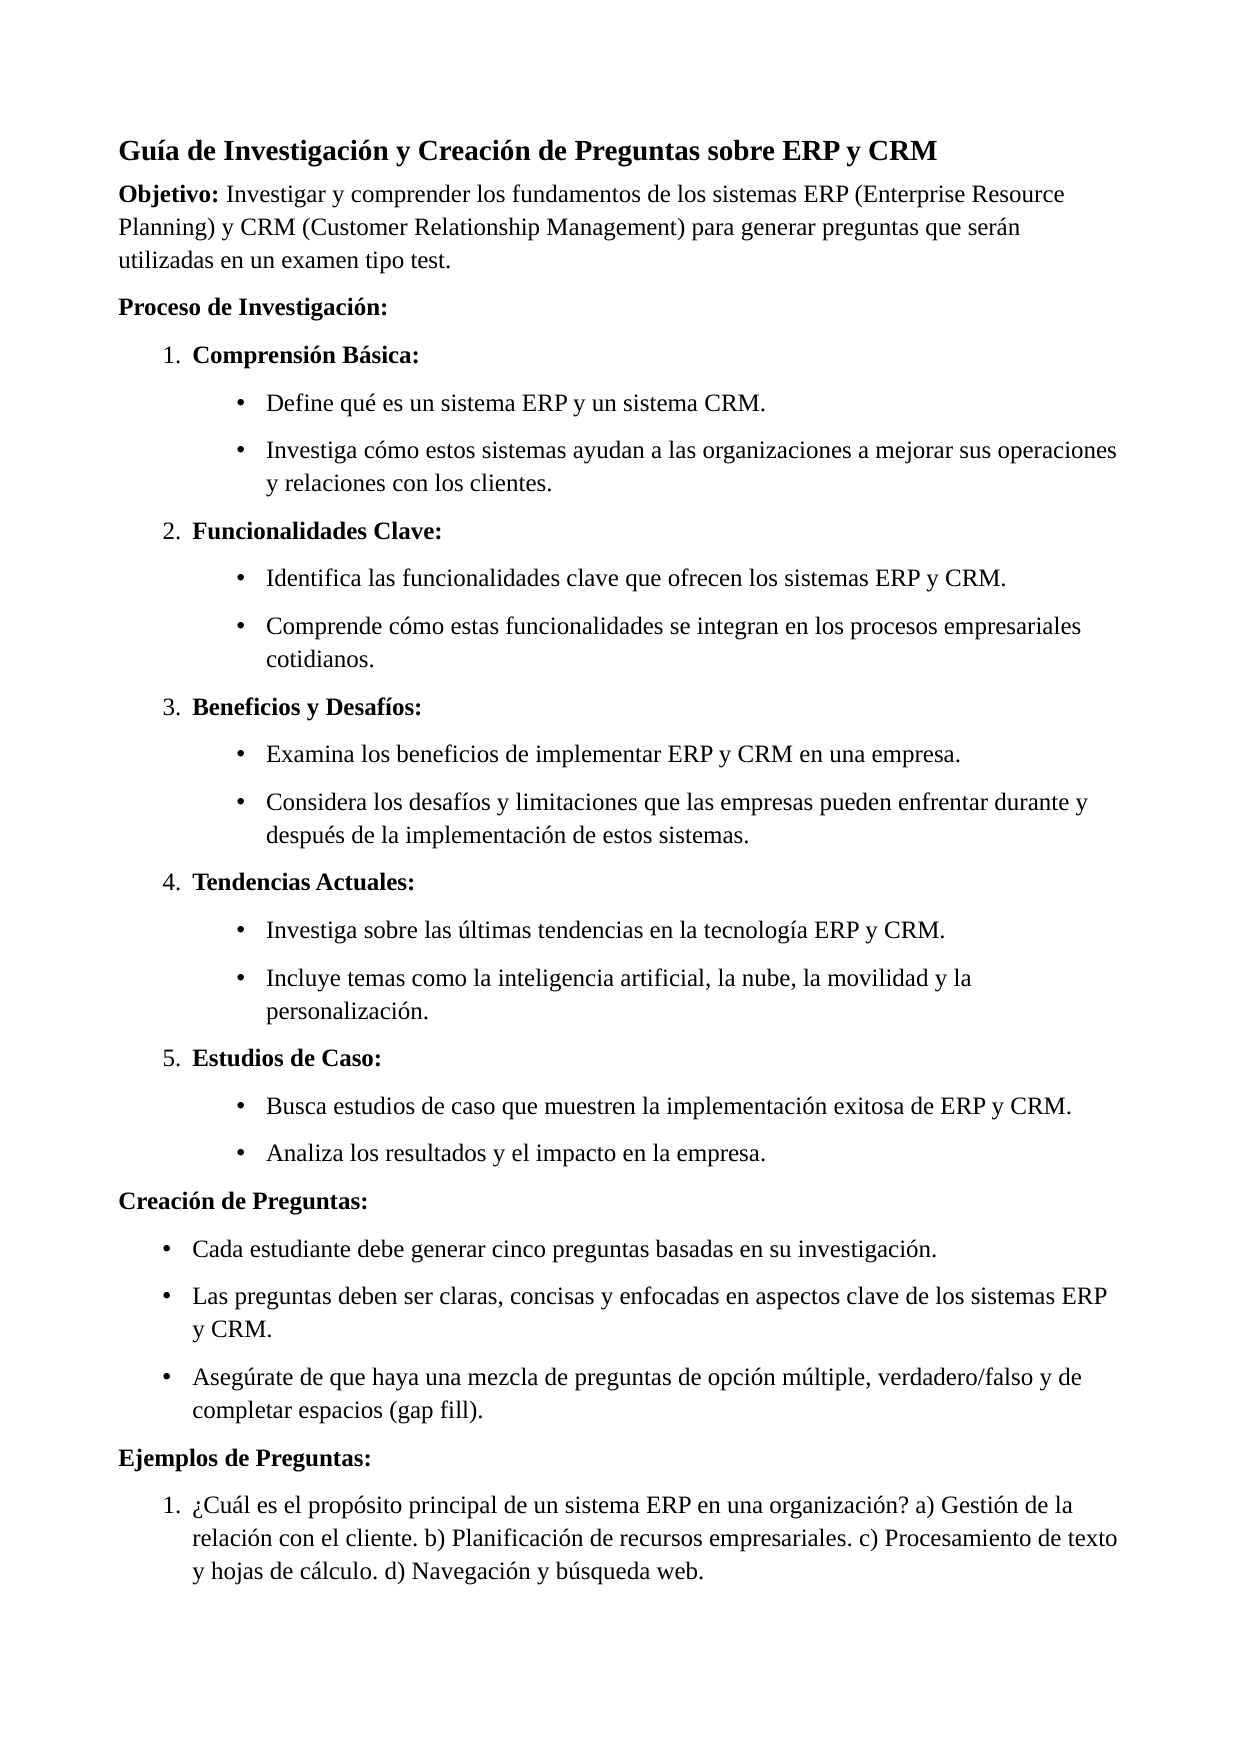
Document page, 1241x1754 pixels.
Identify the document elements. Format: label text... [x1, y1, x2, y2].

text Objetivo: Investigar y comprender los fundamentos de los sistemas ERP (Enterprise Resource Planning) y CRM (Customer Relationship Management) para generar preguntas que serán utilizadas en un examen tipo test. [118, 179, 1122, 273]
text Ejemplos de Preguntas: [118, 1443, 1122, 1471]
subtitle Guía de Investigación y Creación de Preguntas sobre ERP y CRM [118, 133, 1122, 166]
list Funcionalidades Clave: [162, 516, 1122, 544]
text Creación de Preguntas: [118, 1186, 1122, 1215]
list Incluye temas como la inteligencia artificial, la nube, la movilidad y la personalización. [236, 963, 1122, 1024]
list ¿Cuál es el propósito principal de un sistema ERP en una organización? a) Gestión de la relación con el cliente. b) Planificación de recursos empresariales. c) Procesamiento de texto y hojas de cálculo. d) Navegación y búsqueda web. [162, 1490, 1122, 1585]
list Comprensión Básica: [162, 340, 1122, 369]
list Estudios de Caso: [162, 1043, 1122, 1072]
list Las preguntas deben ser claras, concisas y enfocadas en aspectos clave de los sistemas ERP y CRM. [162, 1281, 1122, 1343]
list Examina los beneficios de implementar ERP y CRM en una empresa. [236, 739, 1122, 768]
list Cada estudiante debe generar cinco preguntas basadas en su investigación. [162, 1234, 1122, 1262]
list Investiga cómo estos sistemas ayudan a las organizaciones a mejorar sus operaciones y relaciones con los clientes. [236, 435, 1122, 497]
list Considera los desafíos y limitaciones que las empresas pueden enfrentar durante y después de la implementación de estos sistemas. [236, 787, 1122, 849]
text Proceso de Investigación: [118, 292, 1122, 321]
list Busca estudios de caso que muestren la implementación exitosa de ERP y CRM. [236, 1091, 1122, 1120]
list Identifica las funcionalidades clave que ofrecen los sistemas ERP y CRM. [236, 563, 1122, 592]
list Beneficios y Desafíos: [162, 692, 1122, 720]
list Analiza los resultados y el impacto en la empresa. [236, 1138, 1122, 1167]
list Investiga sobre las últimas tendencias en la tecnología ERP y CRM. [236, 915, 1122, 944]
list Define qué es un sistema ERP y un sistema CRM. [236, 388, 1122, 416]
list Comprende cómo estas funcionalidades se integran en los procesos empresariales cotidianos. [236, 611, 1122, 673]
list Tendencias Actuales: [162, 867, 1122, 896]
list Asegúrate de que haya una mezcla de preguntas de opción múltiple, verdadero/falso y de completar espacios (gap fill). [162, 1362, 1122, 1424]
